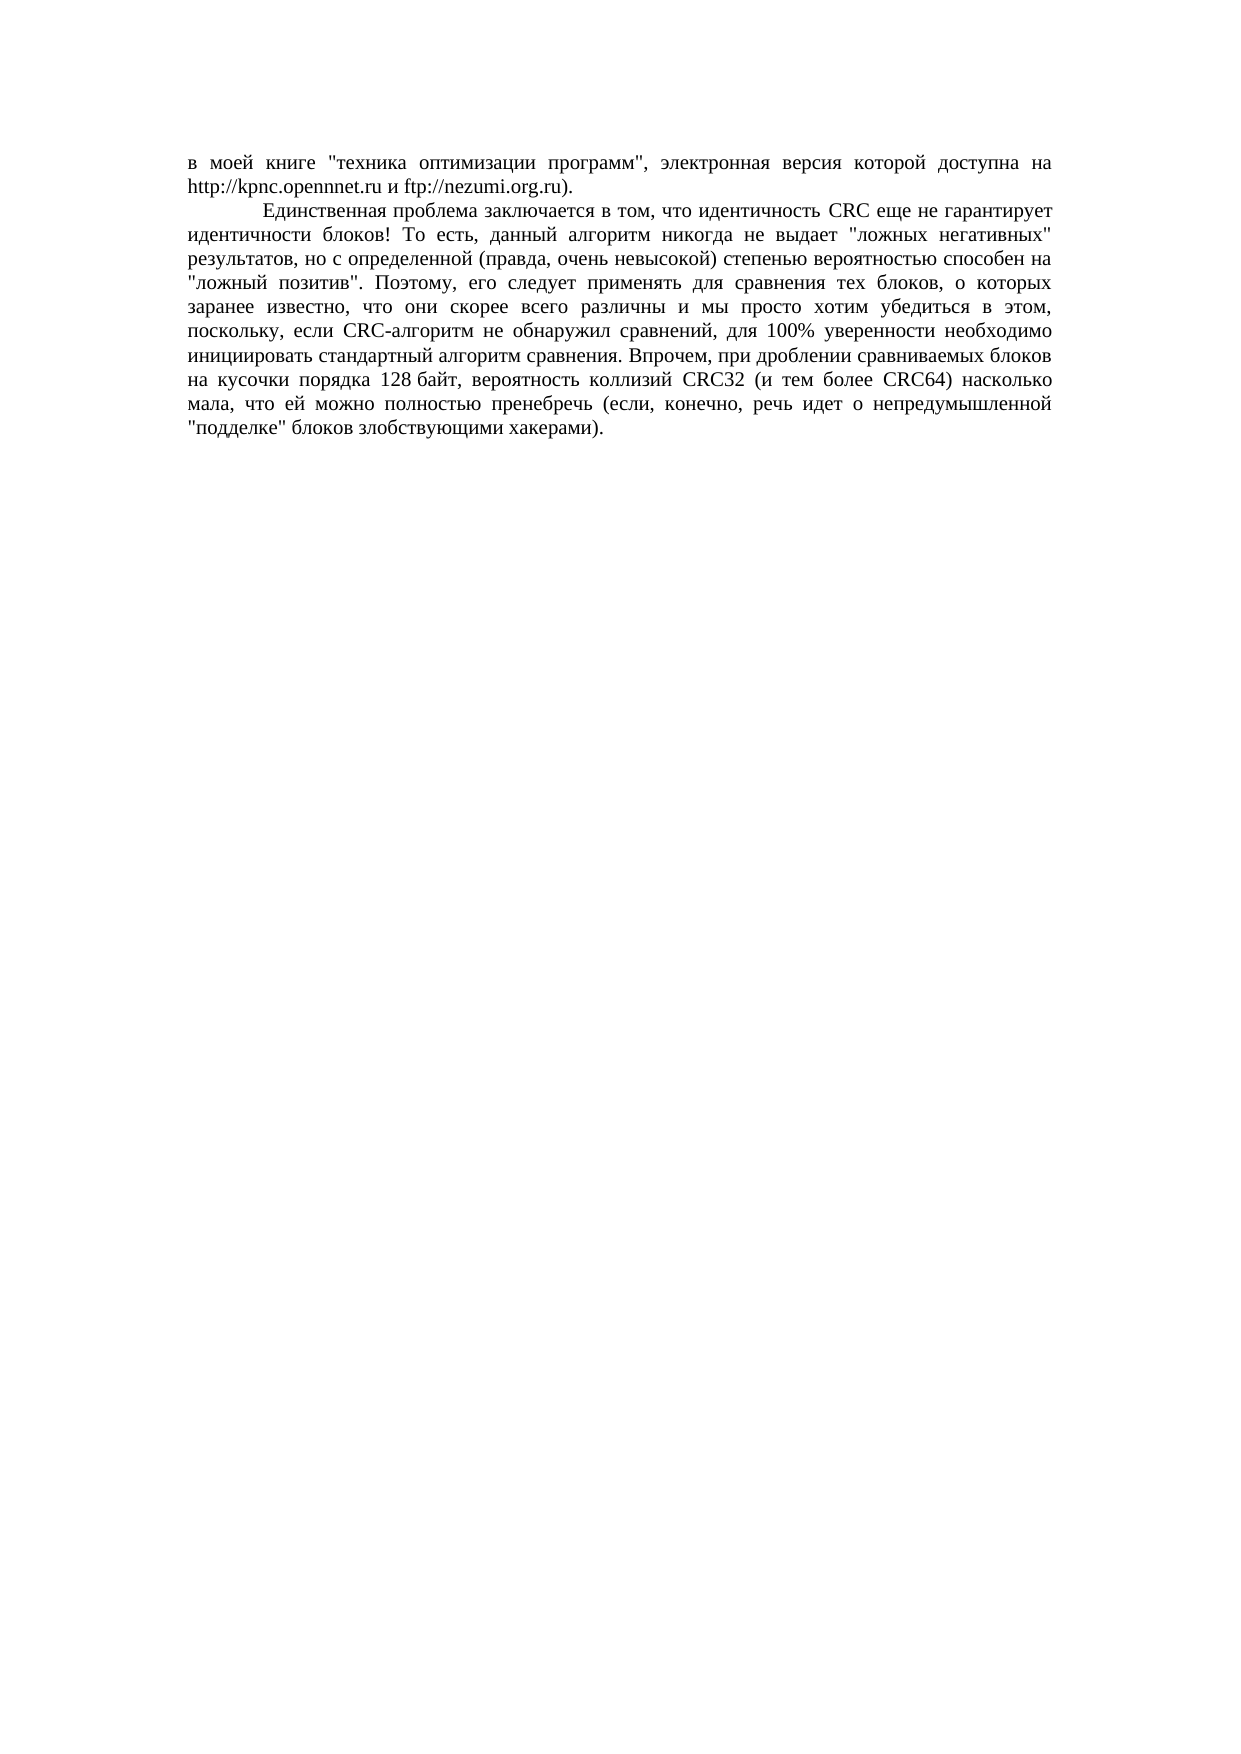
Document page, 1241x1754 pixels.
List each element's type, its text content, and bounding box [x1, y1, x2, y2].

text Единственная проблема заключается в том, что идентичность CRC еще не гарантирует идентичности блоков! То есть, данный алгоритм никогда не выдает "ложных негативных" результатов, но с определенной (правда, очень невысокой) степенью вероятностью способен на "ложный позитив". Поэтому, его следует применять для сравнения тех блоков, о которых заранее известно, что они скорее всего различны и мы просто хотим убедиться в этом, поскольку, если CRC-алгоритм не обнаружил сравнений, для 100% уверенности необходимо инициировать стандартный алгоритм сравнения. Впрочем, при дроблении сравниваемых блоков на кусочки порядка 128 байт, вероятность коллизий CRC32 (и тем более CRC64) насколько мала, что ей можно полностью пренебречь (если, конечно, речь идет о непредумышленной "подделке" блоков злобствующими хакерами). [187, 198, 1053, 439]
text в моей книге "техника оптимизации программ", электронная версия которой доступна на http://kpnc.opennnet.ru и ftp://nezumi.org.ru). [187, 150, 1053, 198]
